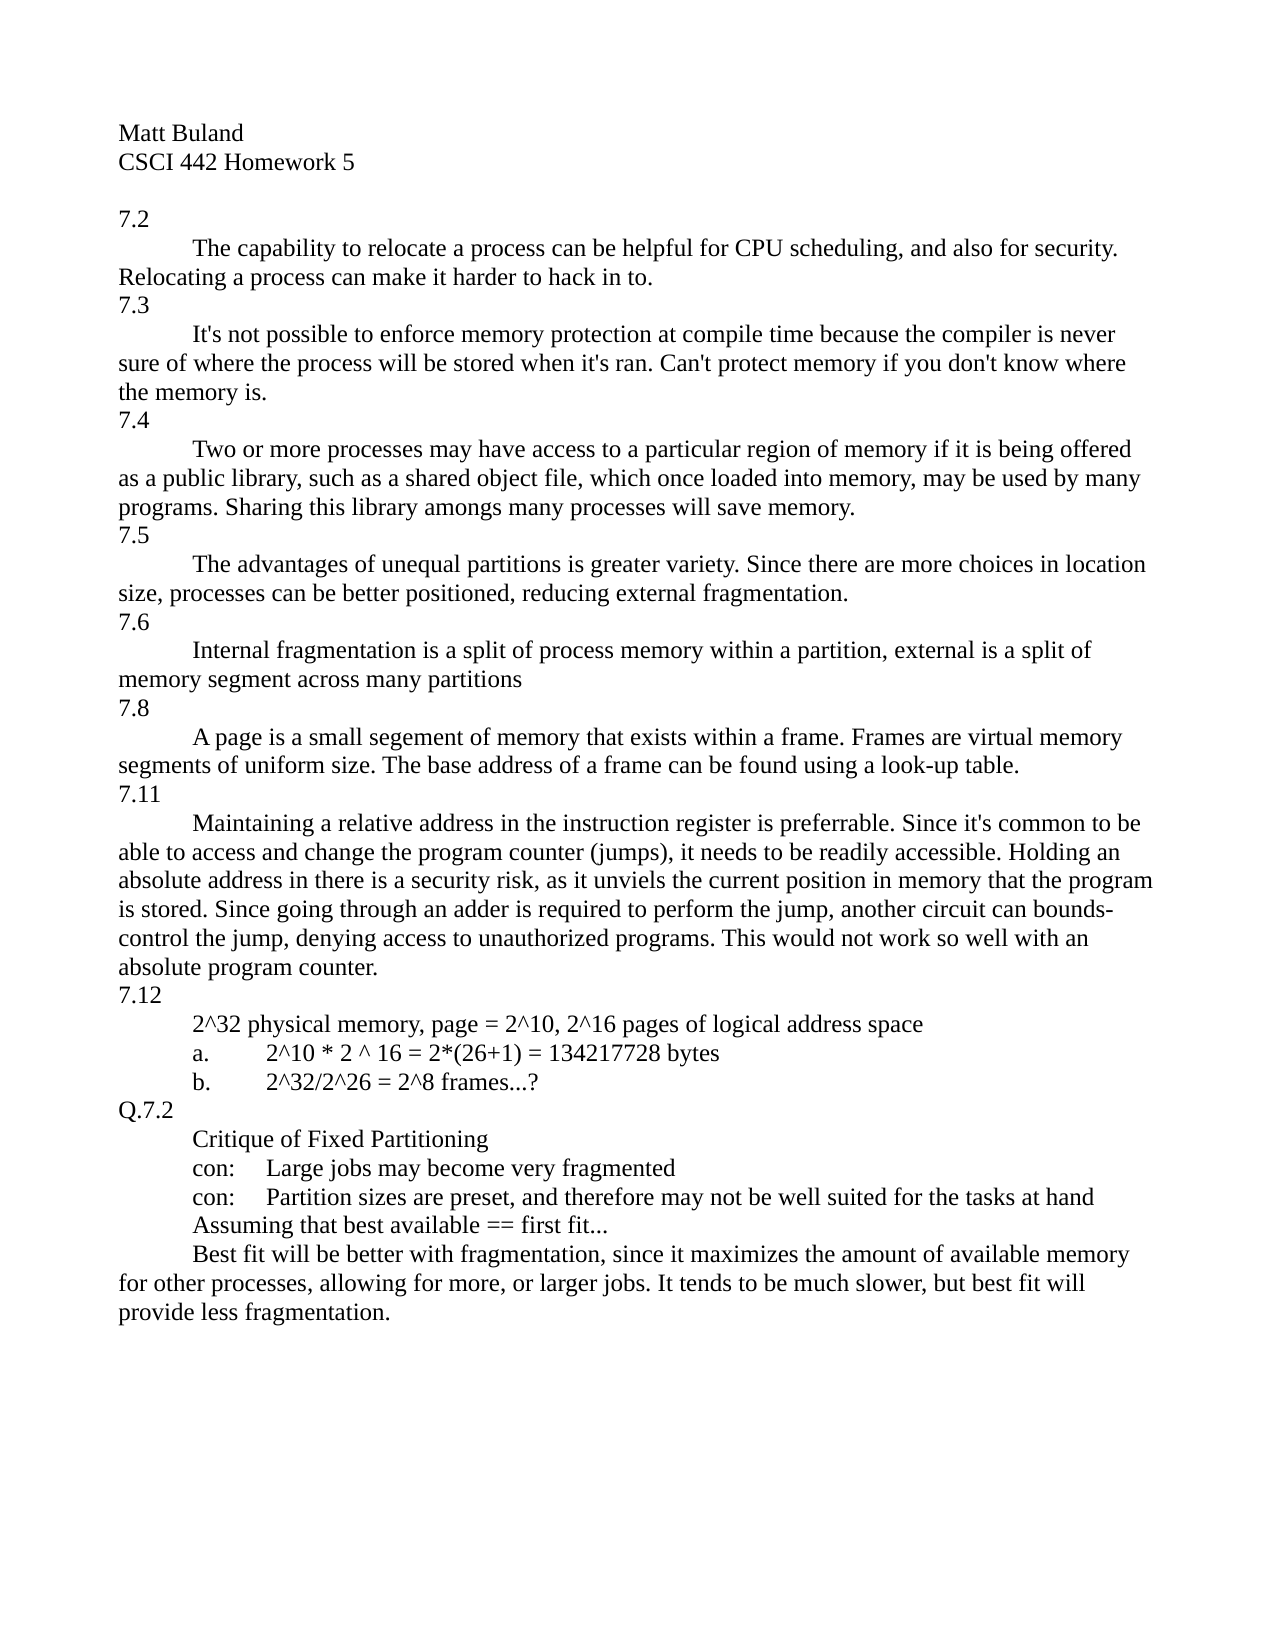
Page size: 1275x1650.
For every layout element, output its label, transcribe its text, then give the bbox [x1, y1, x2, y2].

text 7.4 [118, 406, 1157, 434]
text con: Large jobs may become very fragmented [118, 1153, 1157, 1182]
text 7.2 [118, 204, 1157, 233]
text Maintaining a relative address in the instruction register is preferrable. Since it's common to be able to access and change the program counter (jumps), it needs to be readily accessible. Holding an absolute address in there is a security risk, as it unviels the current position in memory that the program is stored. Since going through an adder is required to perform the jump, another circuit can bounds-control the jump, denying access to unauthorized programs. This would not work so well with an absolute program counter. [118, 808, 1157, 981]
text a. 2^10 * 2 ^ 16 = 2*(26+1) = 134217728 bytes [118, 1038, 1157, 1067]
text Two or more processes may have access to a particular region of memory if it is being offered as a public library, such as a shared object file, which once loaded into memory, may be used by many programs. Sharing this library amongs many processes will save memory. [118, 434, 1157, 521]
text Matt Buland [118, 118, 1157, 147]
text A page is a small segement of memory that exists within a frame. Frames are virtual memory segments of uniform size. The base address of a frame can be found using a look-up table. [118, 722, 1157, 779]
text CSCI 442 Homework 5 [118, 147, 1157, 176]
text It's not possible to enforce memory protection at compile time because the compiler is never sure of where the process will be stored when it's ran. Can't protect memory if you don't know where the memory is. [118, 319, 1157, 406]
text 7.8 [118, 693, 1157, 722]
text The advantages of unequal partitions is greater variety. Since there are more choices in location size, processes can be better positioned, reducing external fragmentation. [118, 549, 1157, 607]
text Assuming that best available == first fit... [118, 1211, 1157, 1239]
text Internal fragmentation is a split of process memory within a partition, external is a split of memory segment across many partitions [118, 636, 1157, 693]
text 7.11 [118, 779, 1157, 808]
text b. 2^32/2^26 = 2^8 frames...? [118, 1067, 1157, 1096]
text Best fit will be better with fragmentation, since it maximizes the amount of available memory for other processes, allowing for more, or larger jobs. It tends to be much slower, but best fit will provide less fragmentation. [118, 1239, 1157, 1326]
text The capability to relocate a process can be helpful for CPU scheduling, and also for security. Relocating a process can make it harder to hack in to. [118, 233, 1157, 291]
text 7.12 [118, 981, 1157, 1009]
text con: Partition sizes are preset, and therefore may not be well suited for the tasks at hand [118, 1182, 1157, 1211]
text 7.5 [118, 521, 1157, 549]
text Critique of Fixed Partitioning [118, 1124, 1157, 1153]
text 7.6 [118, 607, 1157, 636]
text Q.7.2 [118, 1096, 1157, 1124]
text 2^32 physical memory, page = 2^10, 2^16 pages of logical address space [118, 1009, 1157, 1038]
text 7.3 [118, 291, 1157, 319]
